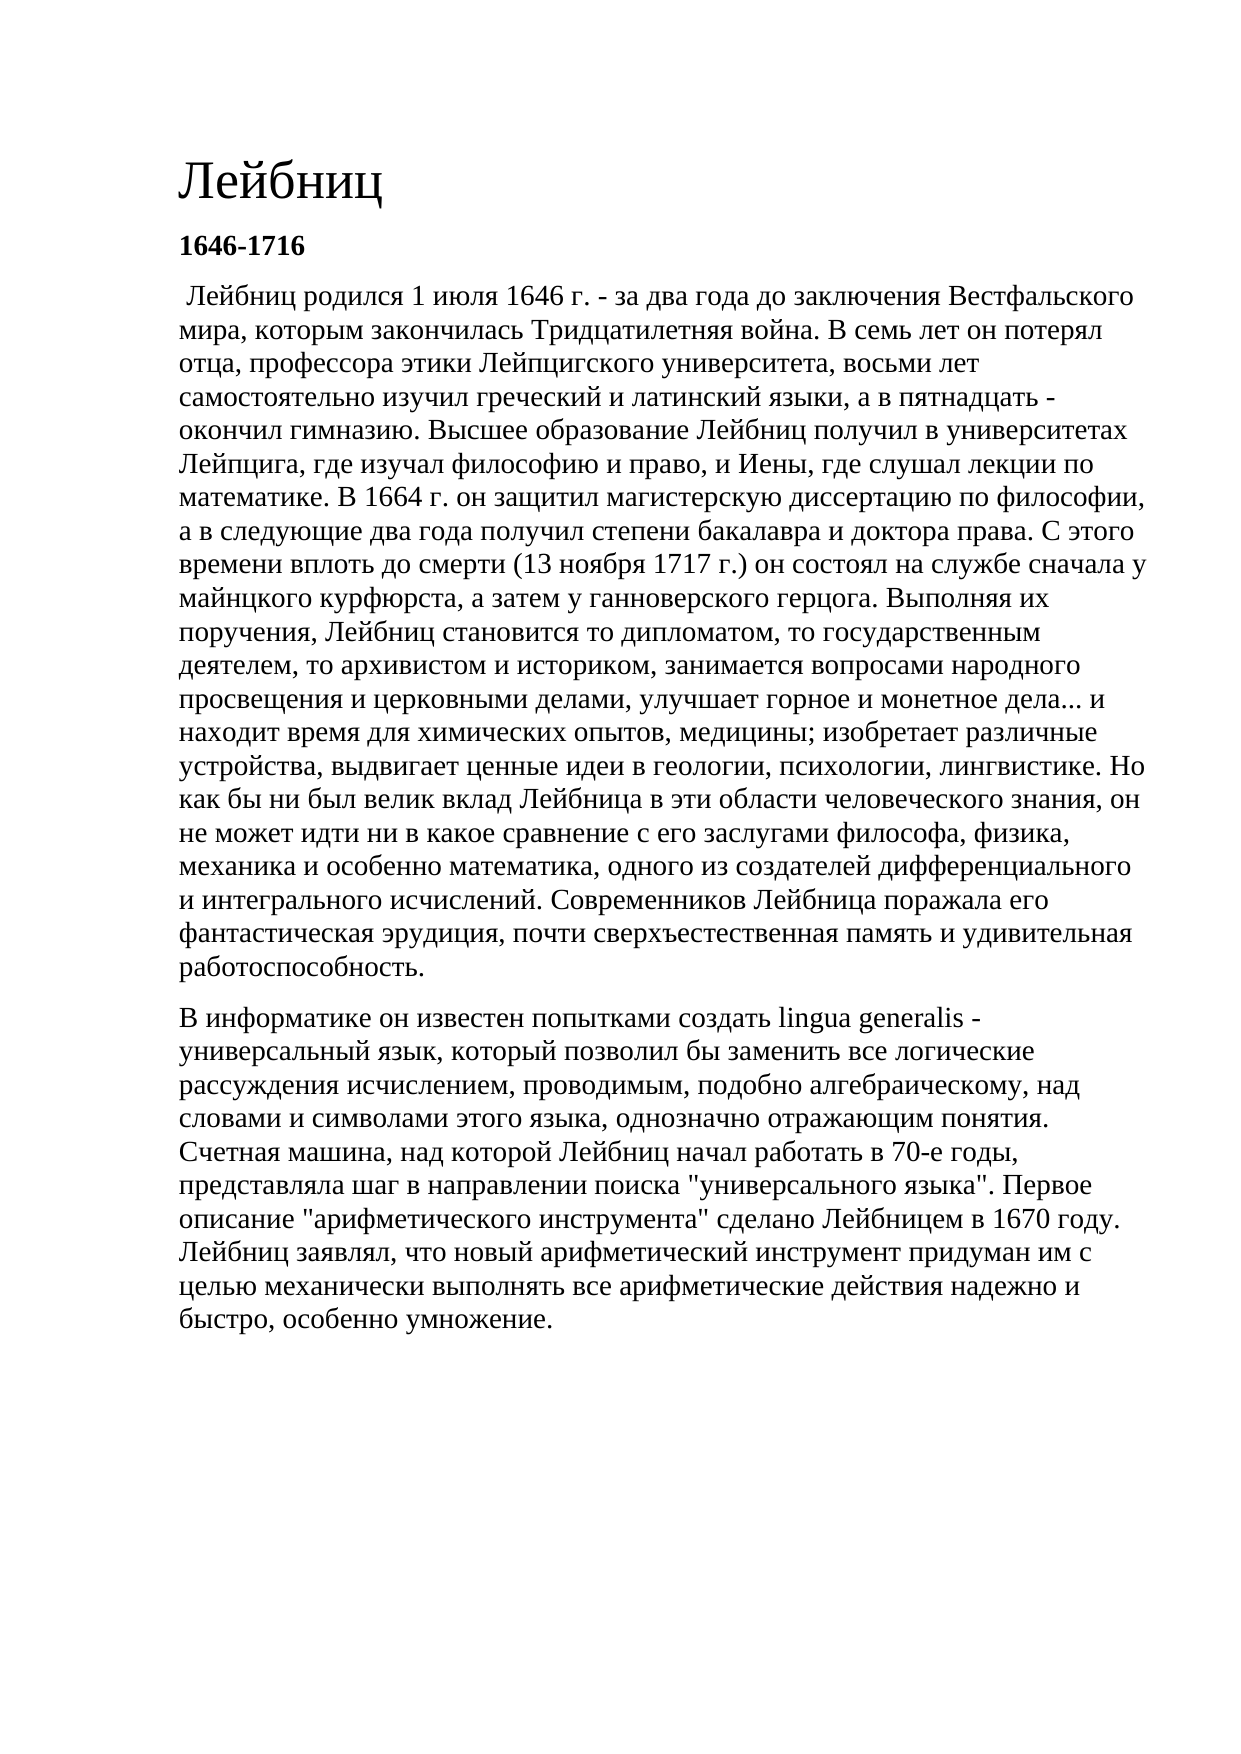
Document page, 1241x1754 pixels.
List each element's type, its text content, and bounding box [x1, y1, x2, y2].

subtitle Лейбниц родился 1 июля 1646 г. - за два года до заключения Вестфальского мира, которым закончилась Тридцатилетняя война. В семь лет он потерял отца, профессора этики Лейпцигского университета, восьми лет самостоятельно изучил греческий и латинский языки, а в пятнадцать - окончил гимназию. Высшее образование Лейбниц получил в университетах Лейпцига, где изучал философию и право, и Иены, где слушал лекции по математике. В 1664 г. он защитил магистерскую диссертацию по философии, а в следующие два года получил степени бакалавра и доктора права. С этого времени вплоть до смерти (13 ноября 1717 г.) он состоял на службе сначала у майнцкого курфюрста, а затем у ганноверского герцога. Выполняя их поручения, Лейбниц становится то дипломатом, то государственным деятелем, то архивистом и историком, занимается вопросами народного просвещения и церковными делами, улучшает горное и монетное дела... и находит время для химических опытов, медицины; изобретает различные устройства, выдвигает ценные идеи в геологии, психологии, лингвистике. Но как бы ни был велик вклад Лейбница в эти области человеческого знания, он не может идти ни в какое сравнение с его заслугами философа, физика, механика и особенно математика, одного из создателей дифференциального и интегрального исчислений. Современников Лейбница поражала его фантастическая эрудиция, почти сверхъестественная память и удивительная работоспособность. [179, 278, 1152, 983]
list Лейбниц [179, 148, 1152, 211]
subtitle В информатике он известен попытками создать lingua generalis - универсальный язык, который позволил бы заменить все логические рассуждения исчислением, проводимым, подобно алгебраическому, над словами и символами этого языка, однозначно отражающим понятия. Счетная машина, над которой Лейбниц начал работать в 70-е годы, представляла шаг в направлении поиска "универсального языка". Первое описание "арифметического инструмента" сделано Лейбницем в 1670 году. Лейбниц заявлял, что новый арифметический инструмент придуман им с целью механически выполнять все арифметические действия надежно и быстро, особенно умножение. [179, 1000, 1152, 1335]
subtitle 1646-1716 [179, 228, 1152, 261]
